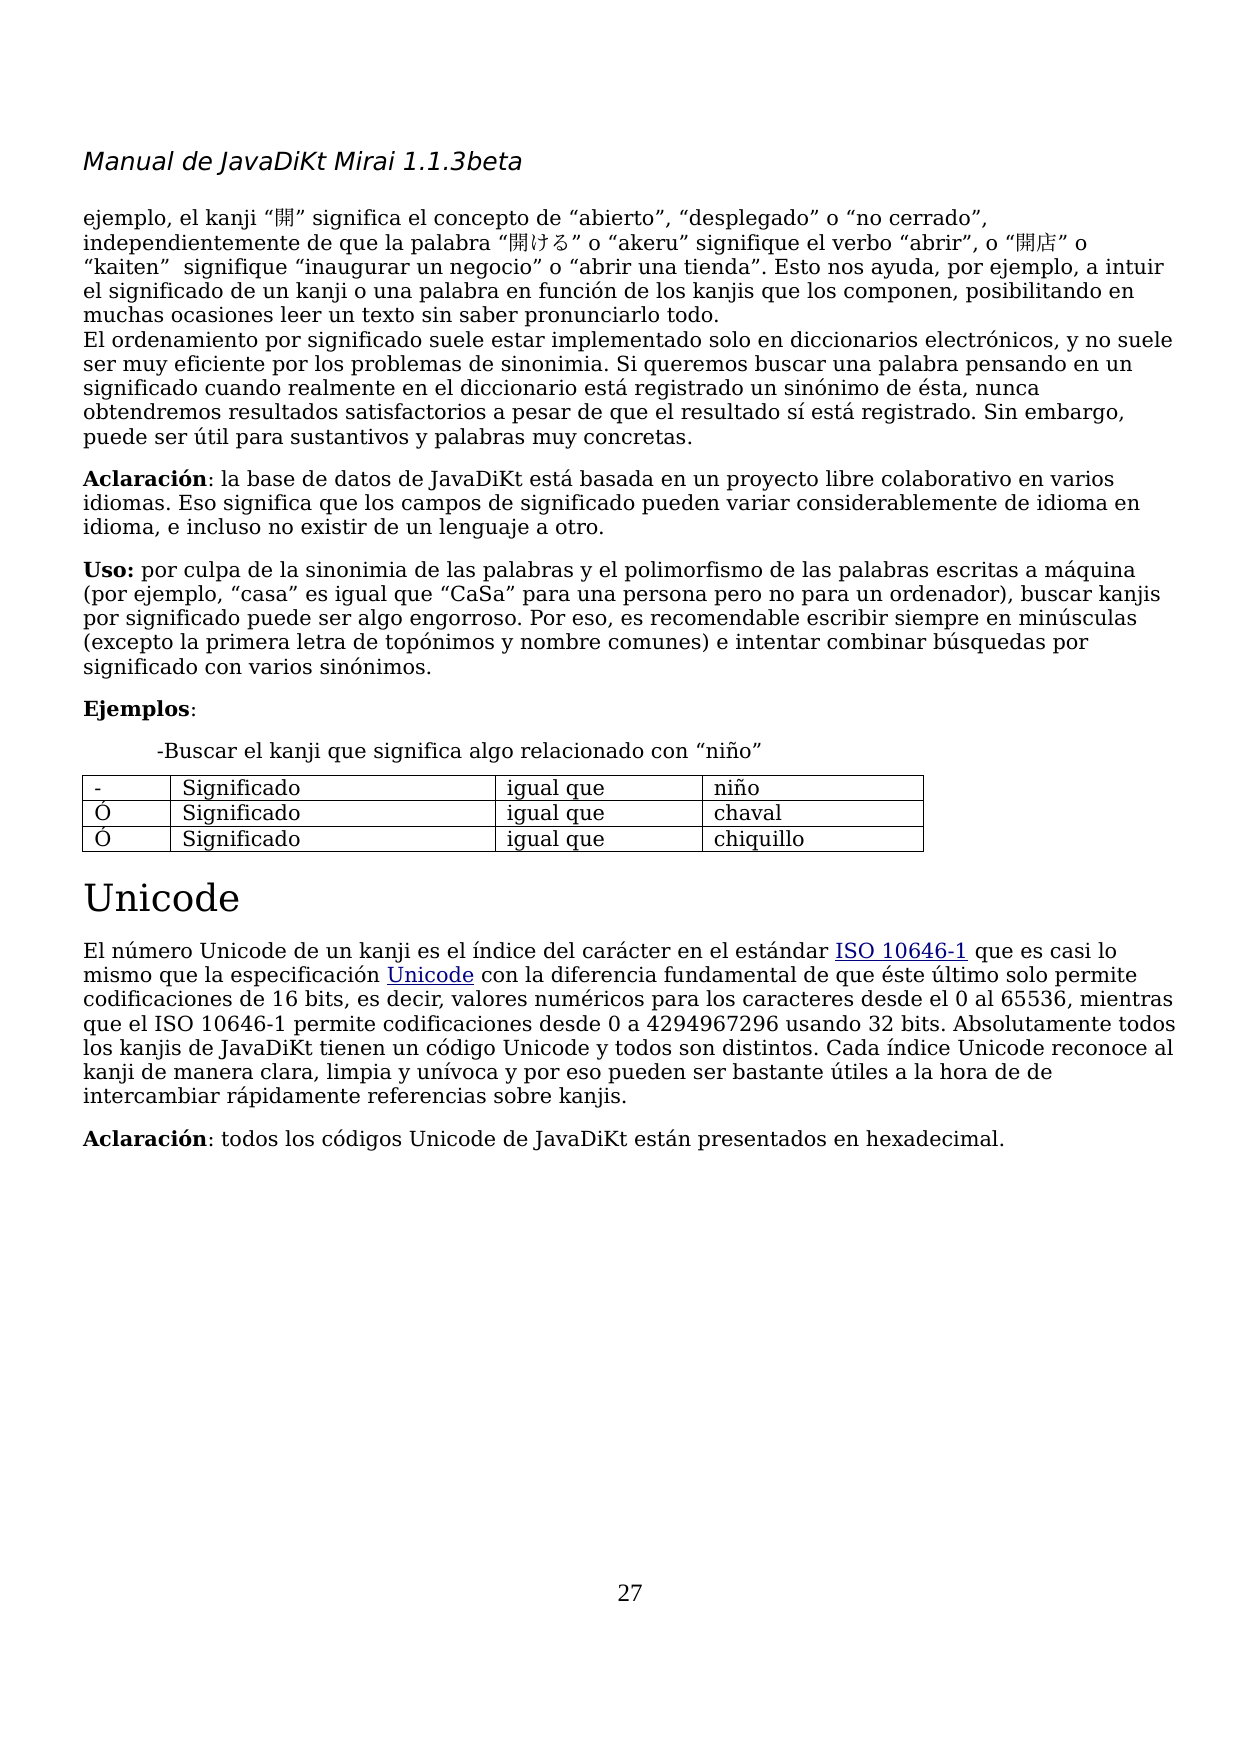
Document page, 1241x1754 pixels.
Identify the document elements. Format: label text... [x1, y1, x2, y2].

table_cell chiquillo [703, 827, 923, 851]
table_cell igual que [496, 827, 702, 851]
table_cell Significado [171, 827, 495, 851]
table_cell Significado [171, 801, 495, 826]
text ejemplo, el kanji “開” significa el concepto de “abierto”, “desplegado” o “no cerrado”, independientemente de que la palabra “開ける” o “akeru” signifique el verbo “abrir”, o “開店” o “kaiten” signifique “inaugurar un negocio” o “abrir una tienda”. Esto nos ayuda, por ejemplo, a intuir el significado de un kanji o una palabra en función de los kanjis que los componen, posibilitando en muchas ocasiones leer un texto sin saber pronunciarlo todo. El ordenamiento por significado suele estar implementado solo en diccionarios electrónicos, y no suele ser muy eficiente por los problemas de sinonimia. Si queremos buscar una palabra pensando en un significado cuando realmente en el diccionario está registrado un sinónimo de ésta, nunca obtendremos resultados satisfactorios a pesar de que el resultado sí está registrado. Sin embargo, puede ser útil para sustantivos y palabras muy concretas. [83, 206, 1177, 449]
table_header Significado [171, 776, 495, 800]
table_cell Ó [83, 801, 170, 826]
text Aclaración: todos los códigos Unicode de JavaDiKt están presentados en hexadecimal. [83, 1127, 1177, 1151]
text El número Unicode de un kanji es el índice del carácter en el estándar ISO 10646-1 que es casi lo mismo que la especificación Unicode con la diferencia fundamental de que éste último solo permite codificaciones de 16 bits, es decir, valores numéricos para los caracteres desde el 0 al 65536, mientras que el ISO 10646-1 permite codificaciones desde 0 a 4294967296 usando 32 bits. Absolutamente todos los kanjis de JavaDiKt tienen un código Unicode y todos son distintos. Cada índice Unicode reconoce al kanji de manera clara, limpia y unívoca y por eso pueden ser bastante útiles a la hora de de intercambiar rápidamente referencias sobre kanjis. [83, 939, 1177, 1109]
table_header igual que [496, 776, 702, 800]
table_cell Ó [83, 827, 170, 851]
text -Buscar el kanji que significa algo relacionado con “niño” [83, 739, 1177, 763]
text Aclaración: la base de datos de JavaDiKt está basada en un proyecto libre colaborativo en varios idiomas. Eso significa que los campos de significado pueden variar considerablemente de idioma en idioma, e incluso no existir de un lenguaje a otro. [83, 467, 1177, 540]
text Uso: por culpa de la sinonimia de las palabras y el polimorfismo de las palabras escritas a máquina (por ejemplo, “casa” es igual que “CaSa” para una persona pero no para un ordenador), buscar kanjis por significado puede ser algo engorroso. Por eso, es recomendable escribir siempre en minúsculas (excepto la primera letra de topónimos y nombre comunes) e intentar combinar búsquedas por significado con varios sinónimos. [83, 557, 1177, 679]
text Ejemplos: [83, 697, 1177, 721]
table_header niño [703, 776, 923, 800]
table_cell igual que [496, 801, 702, 826]
table_header - [83, 776, 170, 800]
subtitle Unicode [83, 877, 1177, 921]
table_cell chaval [703, 801, 923, 826]
